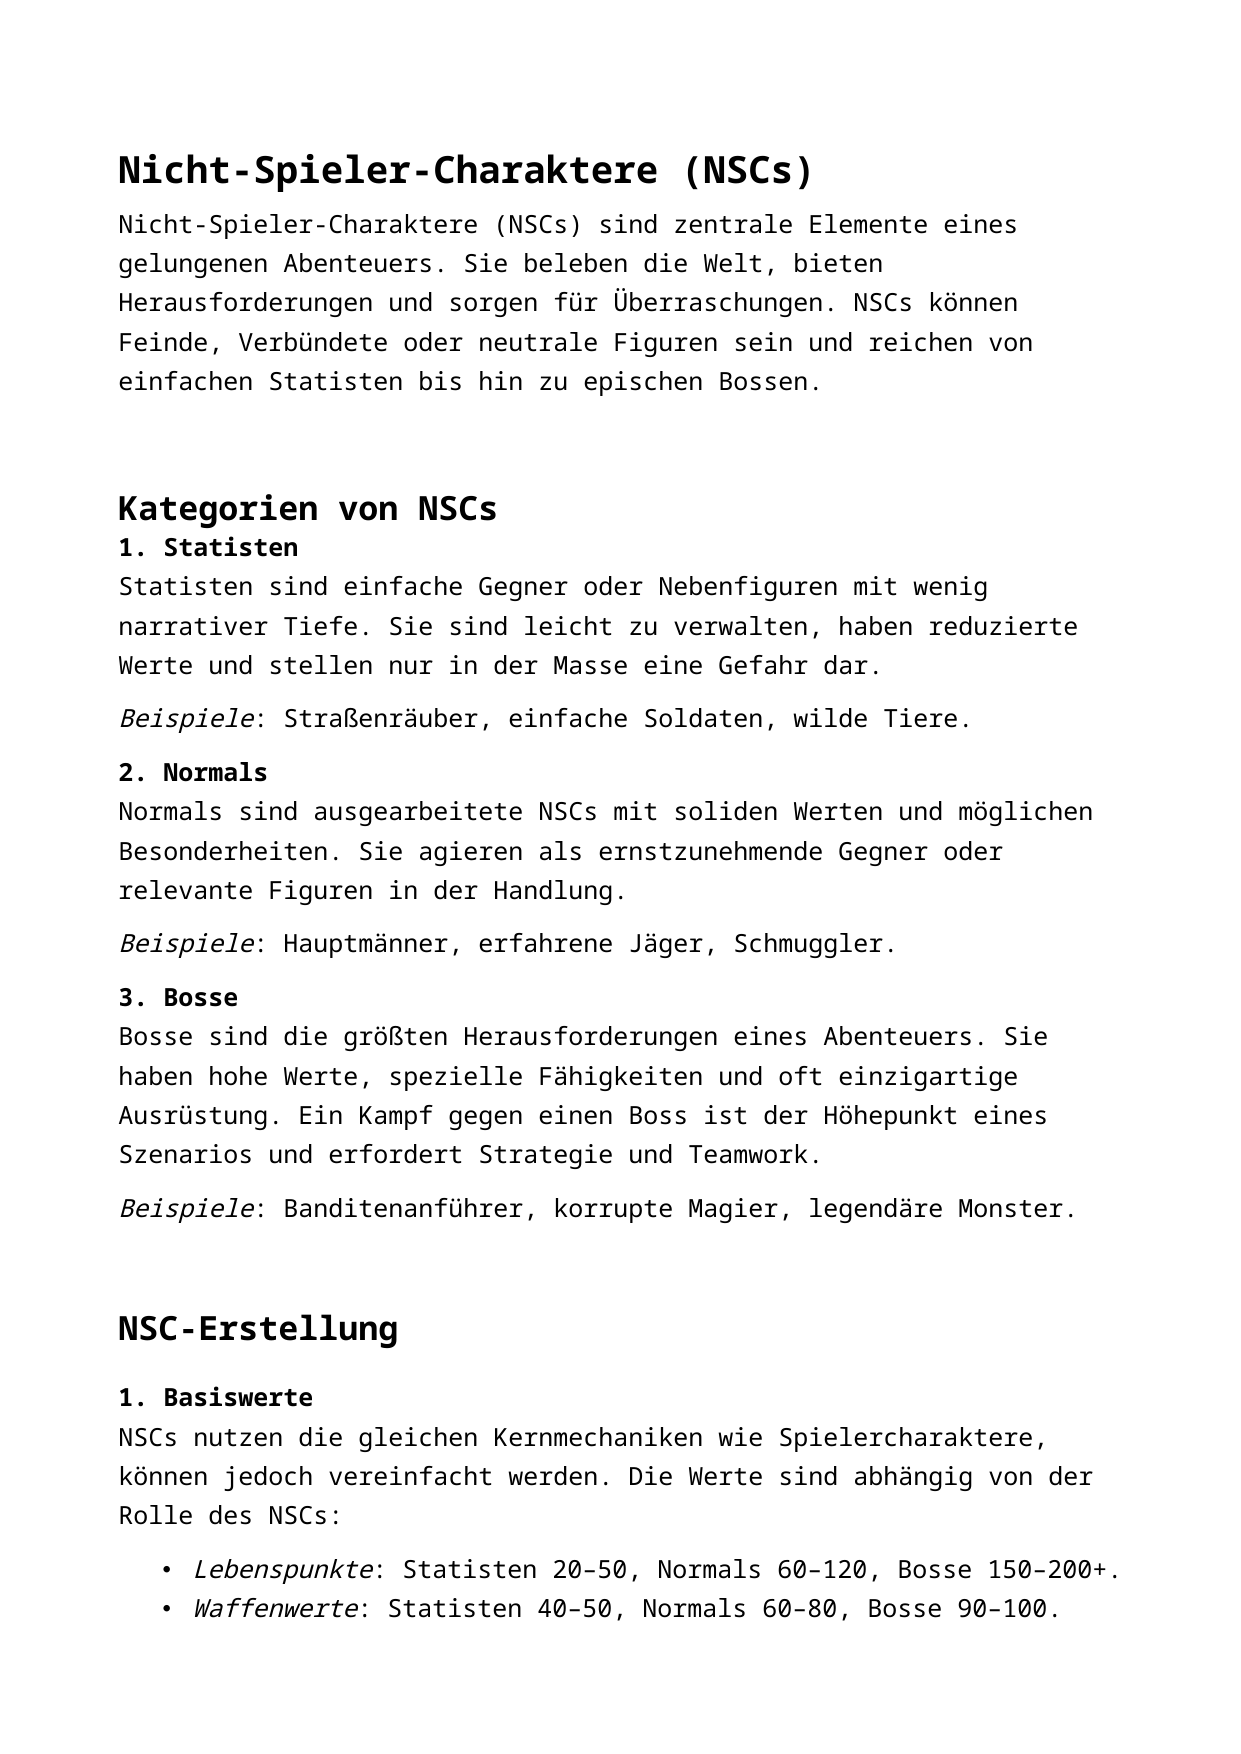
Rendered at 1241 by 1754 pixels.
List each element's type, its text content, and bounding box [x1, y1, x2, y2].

text 2. Normals Normals sind ausgearbeitete NSCs mit soliden Werten und möglichen Besonderheiten. Sie agieren als ernstzunehmende Gegner oder relevante Figuren in der Handlung. [118, 755, 1122, 906]
text Beispiele: Banditenanführer, korrupte Magier, legendäre Monster. [118, 1190, 1122, 1224]
text Nicht-Spieler-Charaktere (NSCs) sind zentrale Elemente eines gelungenen Abenteuers. Sie beleben die Welt, bieten Herausforderungen und sorgen für Überraschungen. NSCs können Feinde, Verbündete oder neutrale Figuren sein und reichen von einfachen Statisten bis hin zu epischen Bossen. [118, 207, 1122, 397]
subtitle Kategorien von NSCs [118, 484, 1122, 530]
list Lebenspunkte: Statisten 20–50, Normals 60–120, Bosse 150–200+. [162, 1551, 1122, 1585]
list Waffenwerte: Statisten 40–50, Normals 60–80, Bosse 90–100. [162, 1591, 1122, 1624]
text 1. Statisten Statisten sind einfache Gegner oder Nebenfiguren mit wenig narrativer Tiefe. Sie sind leicht zu verwalten, haben reduzierte Werte und stellen nur in der Masse eine Gefahr dar. [118, 530, 1122, 681]
subtitle NSC-Erstellung [118, 1305, 1122, 1351]
text 1. Basiswerte NSCs nutzen die gleichen Kernmechaniken wie Spielercharaktere, können jedoch vereinfacht werden. Die Werte sind abhängig von der Rolle des NSCs: [118, 1380, 1122, 1532]
text Beispiele: Hauptmänner, erfahrene Jäger, Schmuggler. [118, 926, 1122, 960]
text Beispiele: Straßenräuber, einfache Soldaten, wilde Tiere. [118, 701, 1122, 735]
text 3. Bosse Bosse sind die größten Herausforderungen eines Abenteuers. Sie haben hohe Werte, spezielle Fähigkeiten und oft einzigartige Ausrüstung. Ein Kampf gegen einen Boss ist der Höhepunkt eines Szenarios und erfordert Strategie und Teamwork. [118, 980, 1122, 1171]
subtitle Nicht-Spieler-Charaktere (NSCs) [118, 143, 1122, 194]
